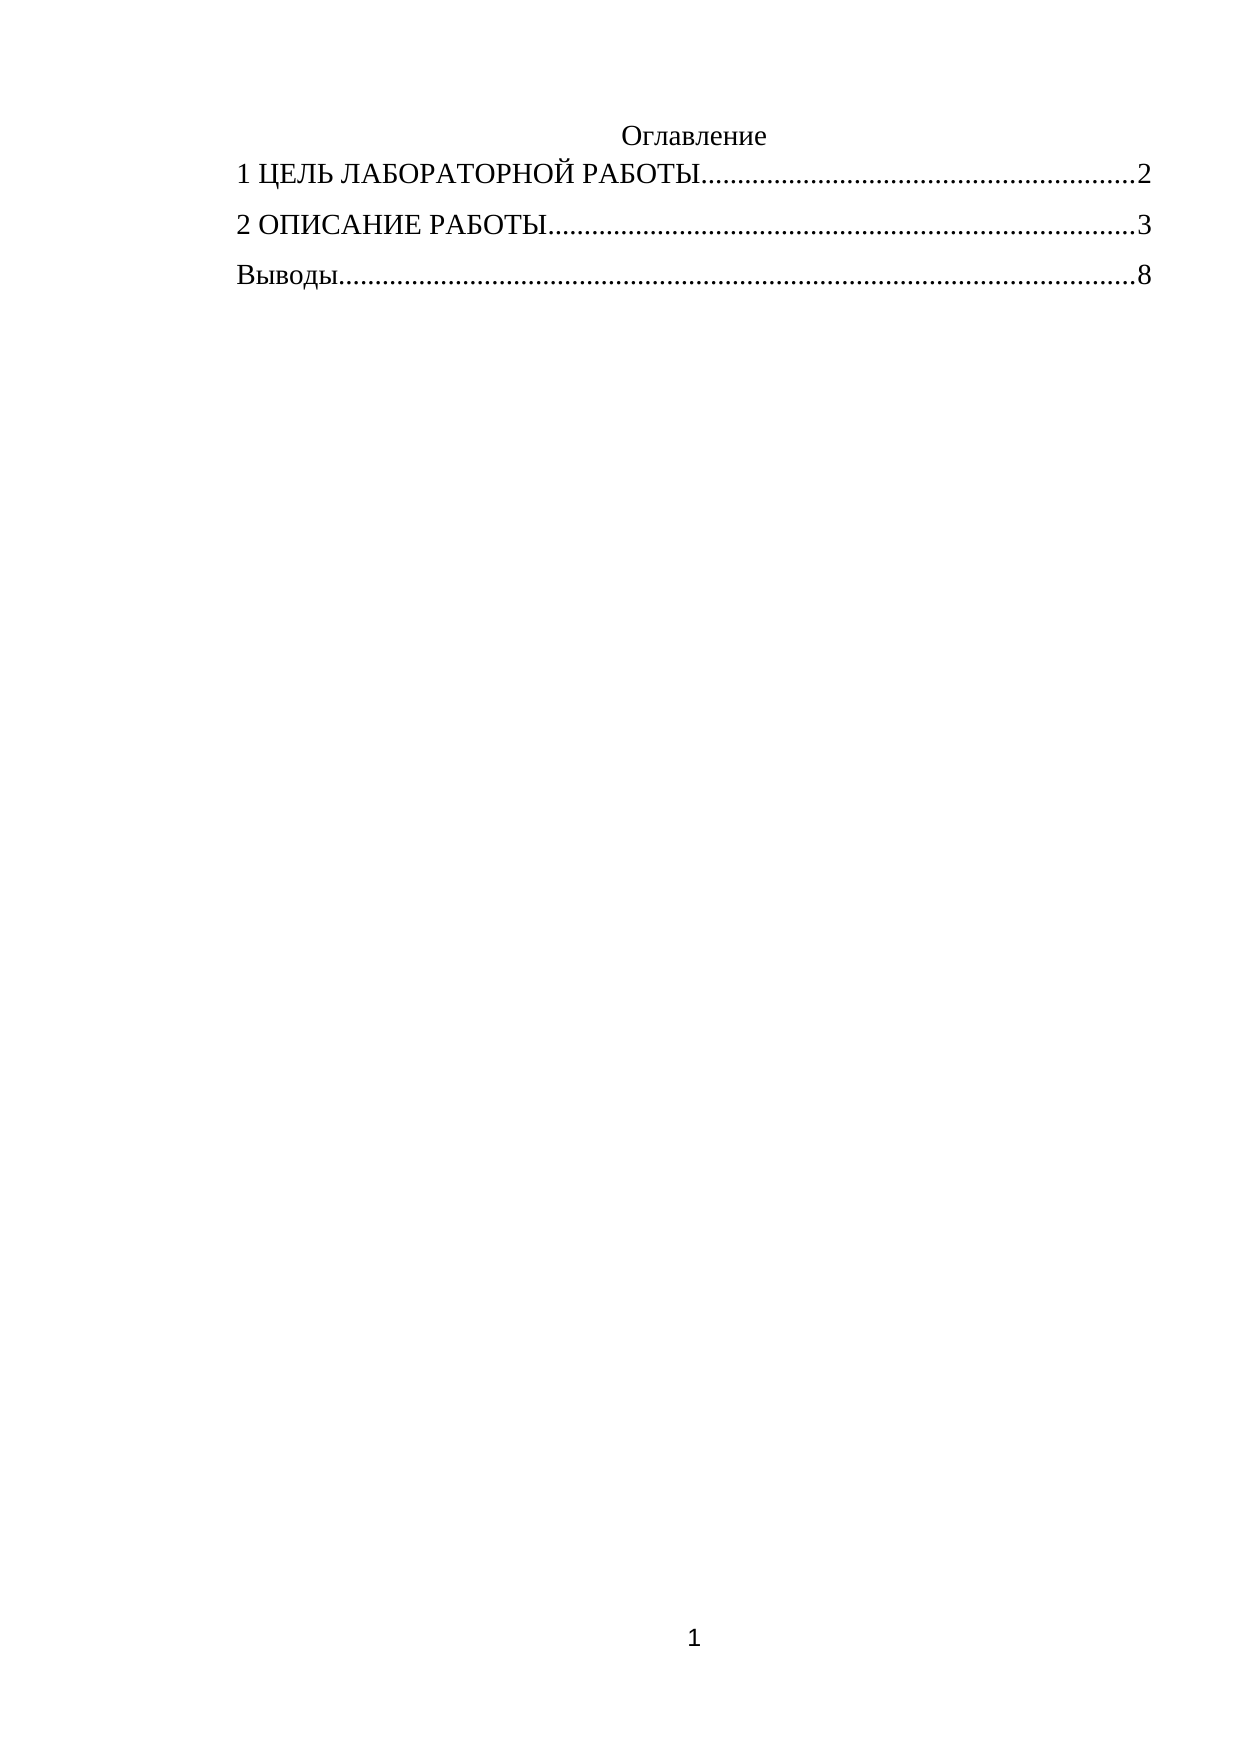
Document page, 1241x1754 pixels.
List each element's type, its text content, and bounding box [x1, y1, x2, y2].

text 2 ОПИСАНИЕ РАБОТЫ 3 [177, 207, 1152, 241]
subtitle Оглавление [177, 118, 1152, 152]
text 1 ЦЕЛЬ ЛАБОРАТОРНОЙ РАБОТЫ 2 [177, 157, 1152, 190]
text Выводы 8 [177, 257, 1152, 291]
